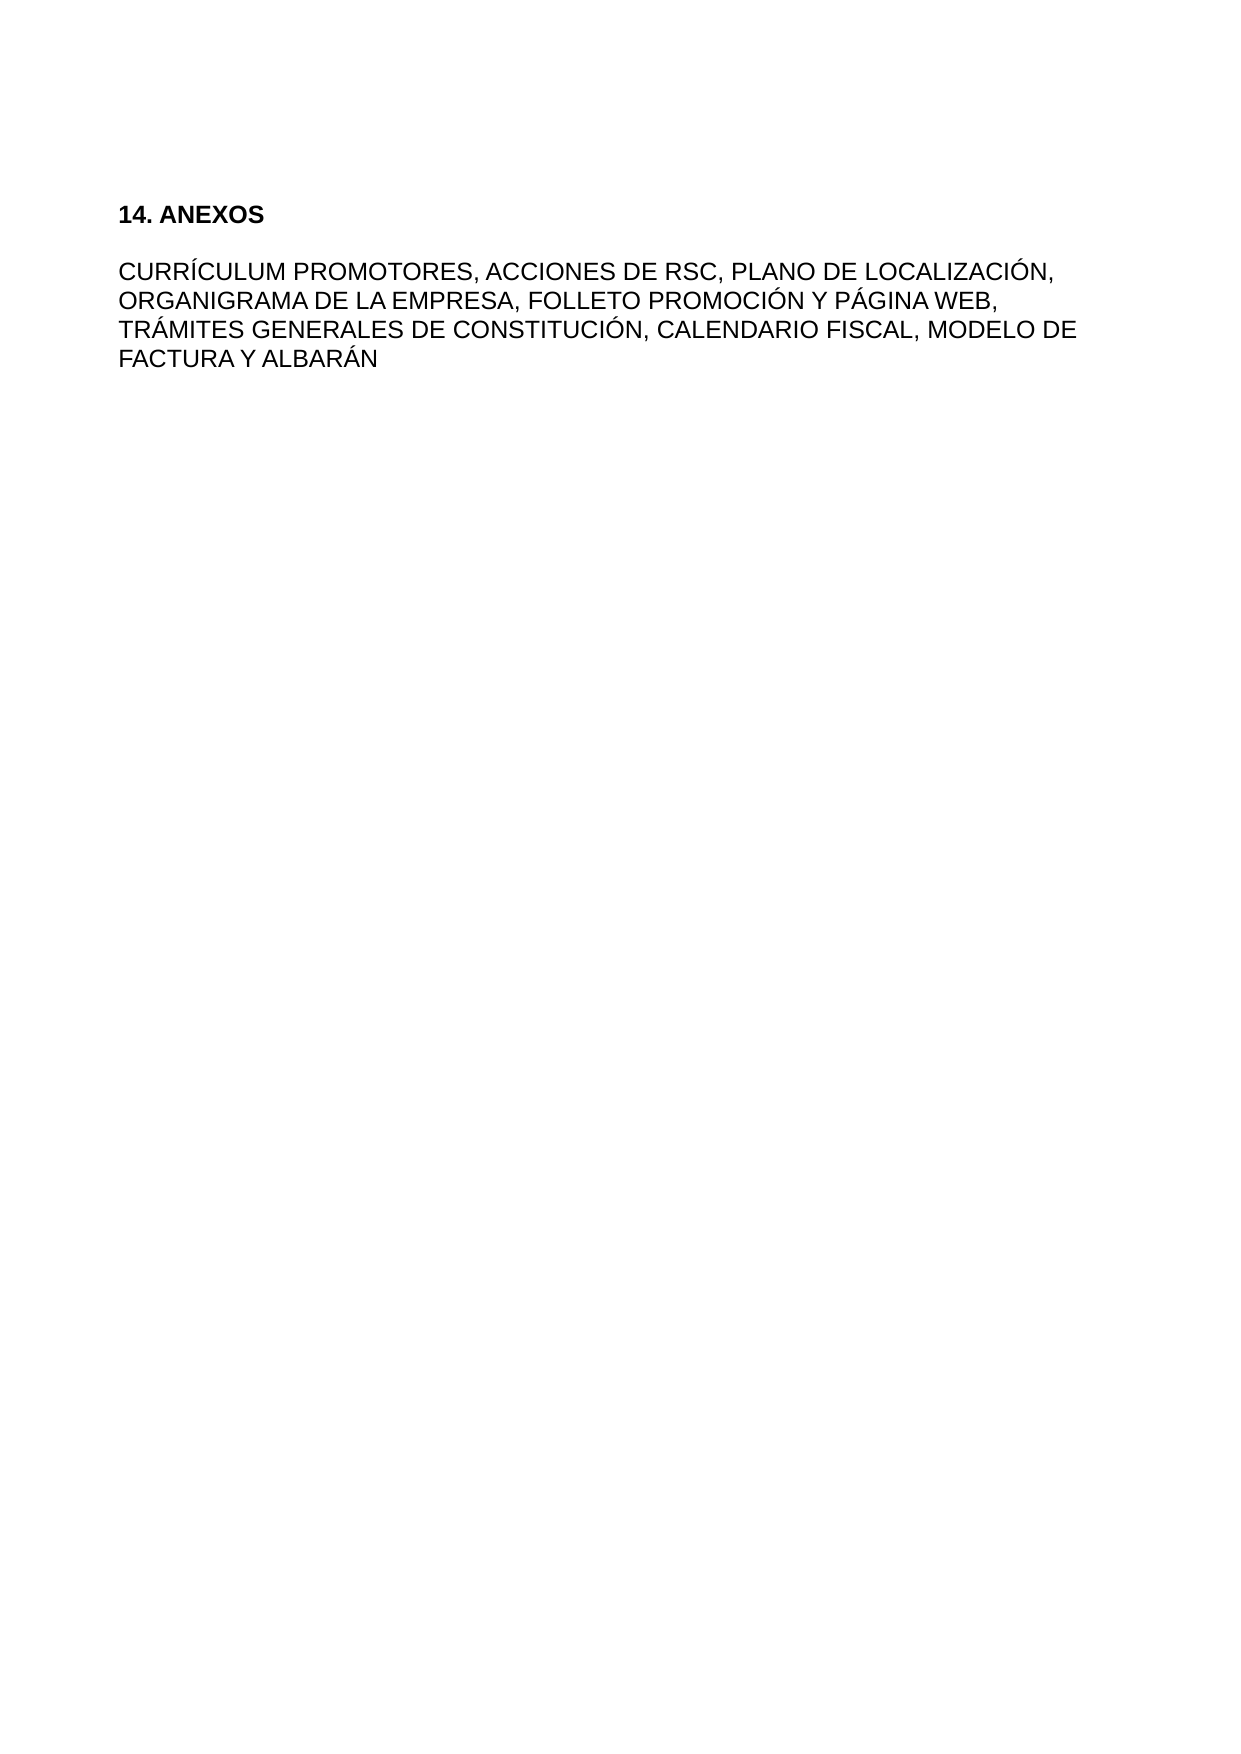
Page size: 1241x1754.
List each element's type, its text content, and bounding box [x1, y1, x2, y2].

text ORGANIGRAMA DE LA EMPRESA, FOLLETO PROMOCIÓN Y PÁGINA WEB, [118, 286, 1122, 315]
text CURRÍCULUM PROMOTORES, ACCIONES DE RSC, PLANO DE LOCALIZACIÓN, [118, 257, 1122, 286]
text 14. ANEXOS [118, 200, 1122, 229]
text TRÁMITES GENERALES DE CONSTITUCIÓN, CALENDARIO FISCAL, MODELO DE FACTURA Y ALBARÁN [118, 315, 1122, 372]
